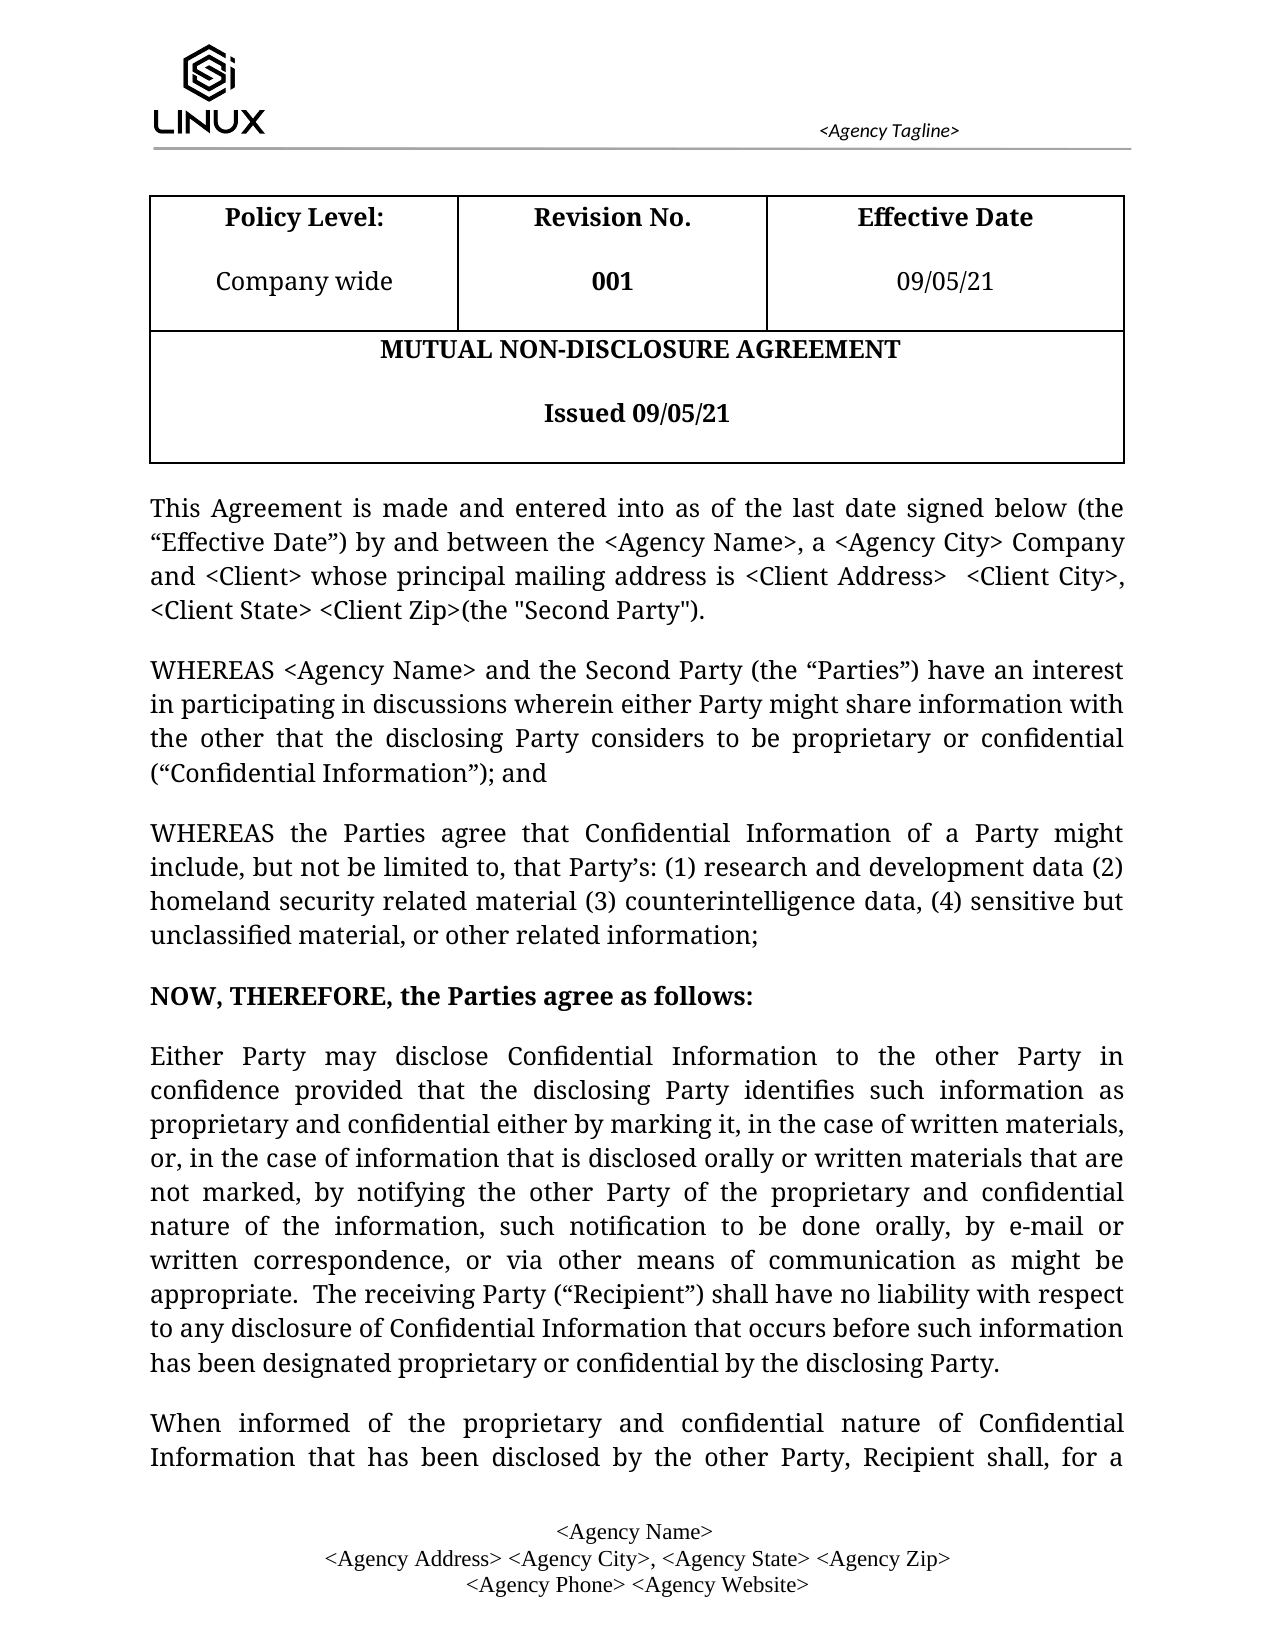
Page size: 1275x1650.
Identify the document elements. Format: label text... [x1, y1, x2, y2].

table_header Effective Date 09/05/21 [768, 197, 1123, 330]
picture [152, 44, 266, 140]
table_cell MUTUAL NON-DISCLOSURE AGREEMENT Issued 09/05/21 [151, 332, 1123, 462]
text NOW, THEREFORE, the Parties agree as follows: [150, 978, 1125, 1012]
text WHEREAS <Agency Name> and the Second Party (the “Parties”) have an interest in participating in discussions wherein either Party might share information with the other that the disclosing Party considers to be proprietary or confidential (“Confidential Information”); and [150, 653, 1125, 789]
text When informed of the proprietary and confidential nature of Confidential Information that has been disclosed by the other Party, Recipient shall, for a [150, 1406, 1125, 1474]
table_header Revision No. 001 [459, 197, 766, 330]
table_header Policy Level: Company wide [151, 197, 457, 330]
text Either Party may disclose Confidential Information to the other Party in confidence provided that the disclosing Party identifies such information as proprietary and confidential either by marking it, in the case of written materials, or, in the case of information that is disclosed orally or written materials that are not marked, by notifying the other Party of the proprietary and confidential nature of the information, such notification to be done orally, by e-mail or written correspondence, or via other means of communication as might be appropriate. The receiving Party (“Recipient”) shall have no liability with respect to any disclosure of Confidential Information that occurs before such information has been designated proprietary or confidential by the disclosing Party. [150, 1039, 1125, 1379]
text WHEREAS the Parties agree that Confidential Information of a Party might include, but not be limited to, that Party’s: (1) research and development data (2) homeland security related material (3) counterintelligence data, (4) sensitive but unclassified material, or other related information; [150, 816, 1125, 952]
text This Agreement is made and entered into as of the last date signed below (the “Effective Date”) by and between the <Agency Name>, a <Agency City> Company and <Client> whose principal mailing address is <Client Address> <Client City>, <Client State> <Client Zip>(the "Second Party"). [150, 490, 1125, 627]
